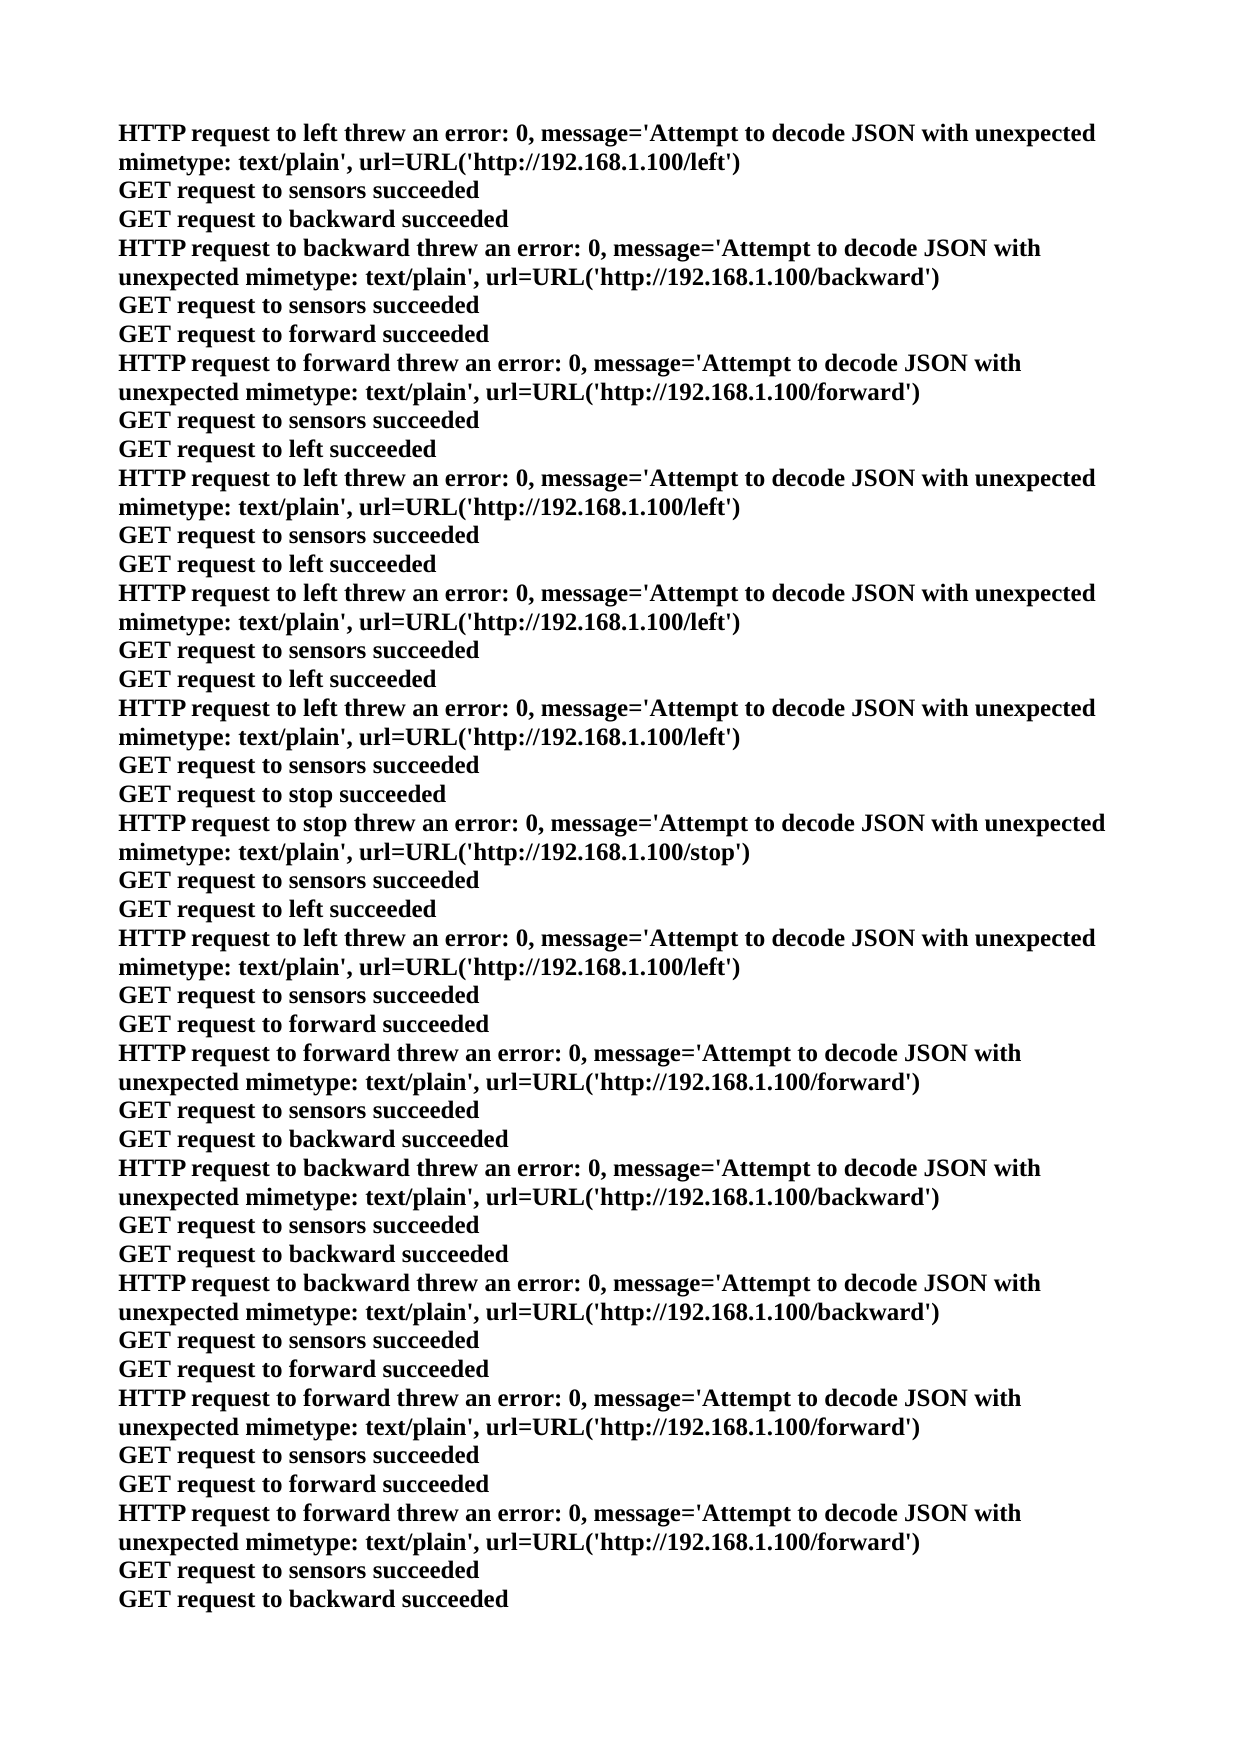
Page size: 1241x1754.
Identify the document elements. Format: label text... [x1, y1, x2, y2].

text GET request to backward succeeded [118, 204, 1122, 233]
text GET request to sensors succeeded [118, 1096, 1122, 1124]
text GET request to sensors succeeded [118, 521, 1122, 549]
text HTTP request to left threw an error: 0, message='Attempt to decode JSON with unexpected mimetype: text/plain', url=URL('http://192.168.1.100/left') [118, 118, 1122, 176]
text HTTP request to forward threw an error: 0, message='Attempt to decode JSON with unexpected mimetype: text/plain', url=URL('http://192.168.1.100/forward') [118, 348, 1122, 406]
text HTTP request to left threw an error: 0, message='Attempt to decode JSON with unexpected mimetype: text/plain', url=URL('http://192.168.1.100/left') [118, 923, 1122, 981]
text GET request to forward succeeded [118, 319, 1122, 348]
text HTTP request to backward threw an error: 0, message='Attempt to decode JSON with unexpected mimetype: text/plain', url=URL('http://192.168.1.100/backward') [118, 233, 1122, 291]
text GET request to backward succeeded [118, 1239, 1122, 1268]
text GET request to sensors succeeded [118, 291, 1122, 319]
text GET request to sensors succeeded [118, 751, 1122, 779]
text HTTP request to left threw an error: 0, message='Attempt to decode JSON with unexpected mimetype: text/plain', url=URL('http://192.168.1.100/left') [118, 578, 1122, 636]
text GET request to left succeeded [118, 434, 1122, 463]
text HTTP request to left threw an error: 0, message='Attempt to decode JSON with unexpected mimetype: text/plain', url=URL('http://192.168.1.100/left') [118, 693, 1122, 751]
text GET request to left succeeded [118, 549, 1122, 578]
text GET request to sensors succeeded [118, 176, 1122, 204]
text HTTP request to stop threw an error: 0, message='Attempt to decode JSON with unexpected mimetype: text/plain', url=URL('http://192.168.1.100/stop') [118, 808, 1122, 866]
text GET request to forward succeeded [118, 1469, 1122, 1498]
text GET request to forward succeeded [118, 1009, 1122, 1038]
text GET request to left succeeded [118, 664, 1122, 693]
text GET request to sensors succeeded [118, 1441, 1122, 1469]
text GET request to stop succeeded [118, 779, 1122, 808]
text HTTP request to forward threw an error: 0, message='Attempt to decode JSON with unexpected mimetype: text/plain', url=URL('http://192.168.1.100/forward') [118, 1498, 1122, 1556]
text GET request to backward succeeded [118, 1584, 1122, 1613]
text GET request to sensors succeeded [118, 636, 1122, 664]
text GET request to left succeeded [118, 894, 1122, 923]
text HTTP request to left threw an error: 0, message='Attempt to decode JSON with unexpected mimetype: text/plain', url=URL('http://192.168.1.100/left') [118, 463, 1122, 521]
text HTTP request to backward threw an error: 0, message='Attempt to decode JSON with unexpected mimetype: text/plain', url=URL('http://192.168.1.100/backward') [118, 1268, 1122, 1326]
text HTTP request to forward threw an error: 0, message='Attempt to decode JSON with unexpected mimetype: text/plain', url=URL('http://192.168.1.100/forward') [118, 1038, 1122, 1096]
text GET request to sensors succeeded [118, 866, 1122, 894]
text GET request to sensors succeeded [118, 1556, 1122, 1584]
text GET request to sensors succeeded [118, 1211, 1122, 1239]
text HTTP request to forward threw an error: 0, message='Attempt to decode JSON with unexpected mimetype: text/plain', url=URL('http://192.168.1.100/forward') [118, 1383, 1122, 1441]
text GET request to sensors succeeded [118, 981, 1122, 1009]
text GET request to sensors succeeded [118, 406, 1122, 434]
text GET request to forward succeeded [118, 1354, 1122, 1383]
text GET request to sensors succeeded [118, 1326, 1122, 1354]
text GET request to backward succeeded [118, 1124, 1122, 1153]
text HTTP request to backward threw an error: 0, message='Attempt to decode JSON with unexpected mimetype: text/plain', url=URL('http://192.168.1.100/backward') [118, 1153, 1122, 1211]
